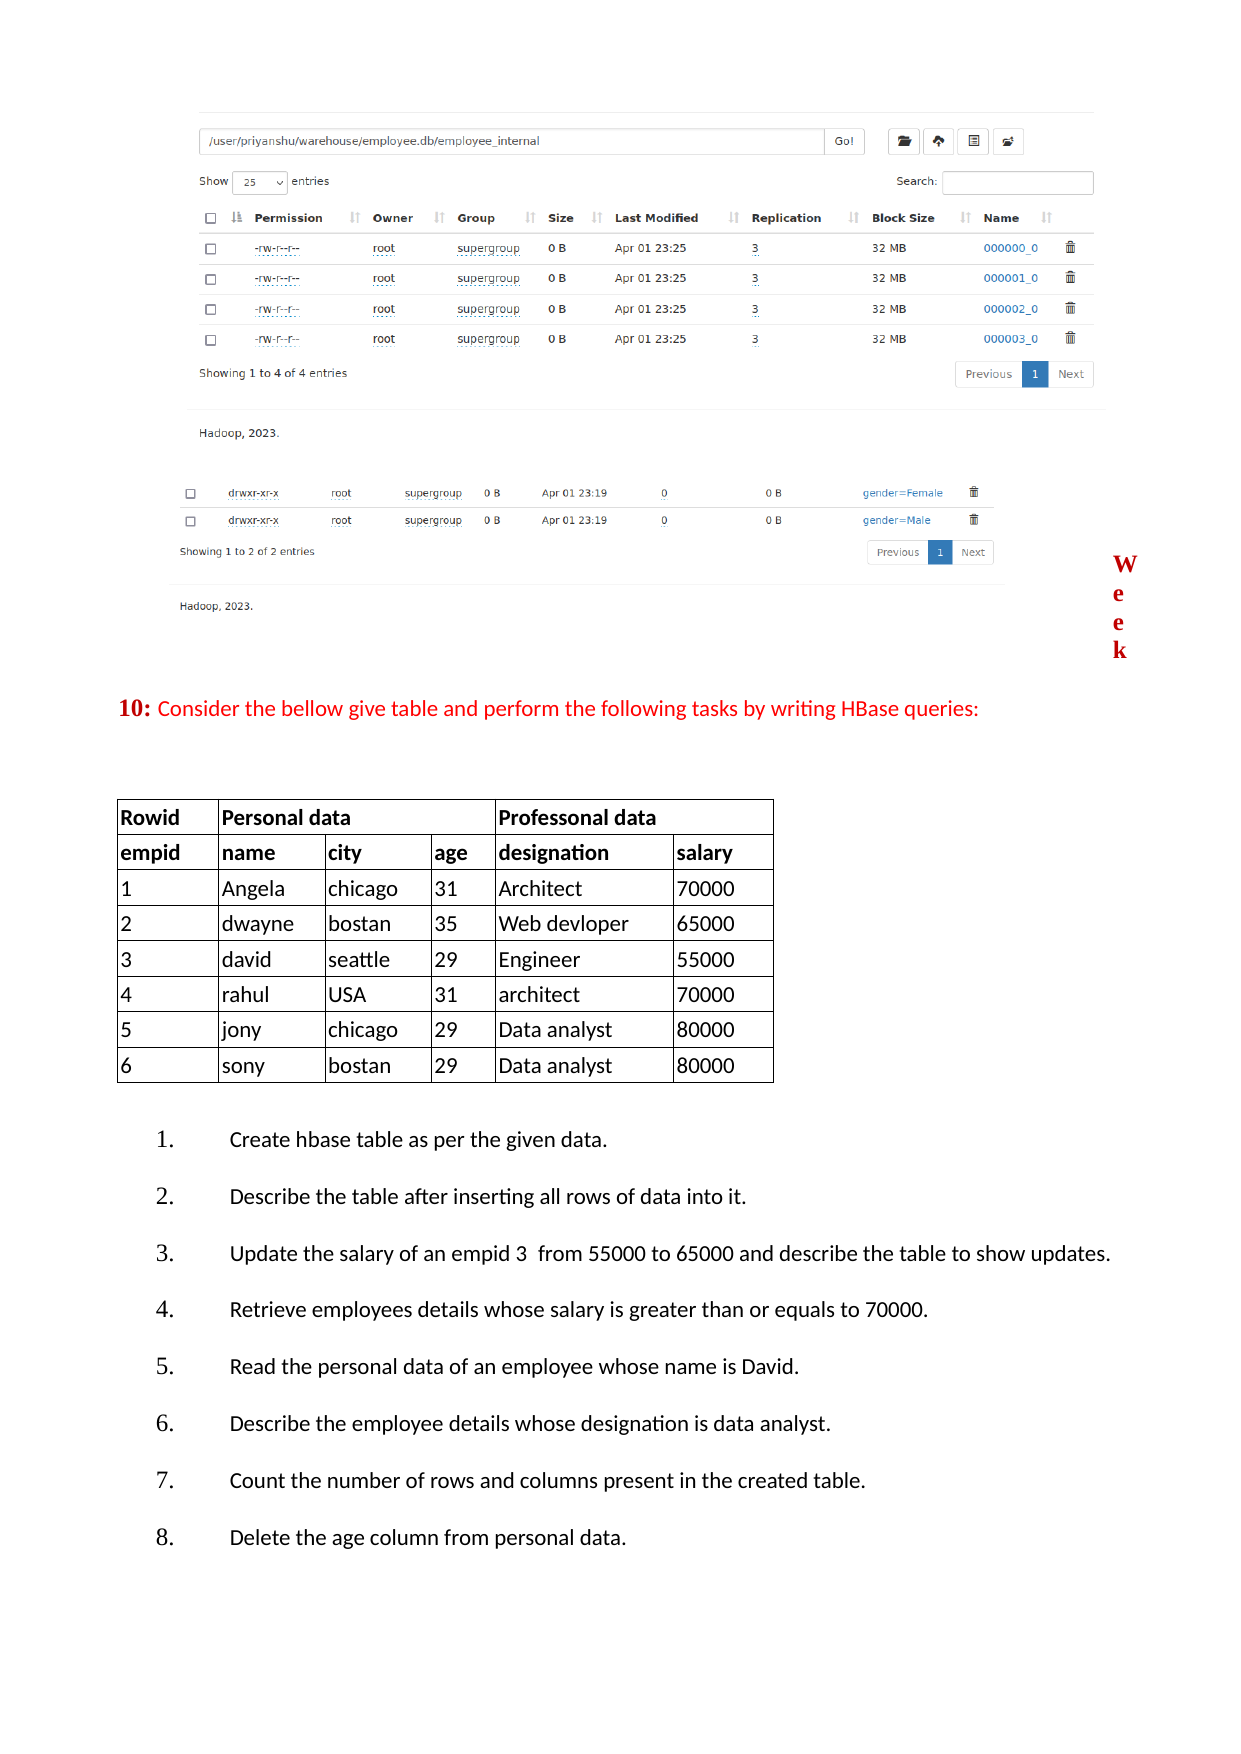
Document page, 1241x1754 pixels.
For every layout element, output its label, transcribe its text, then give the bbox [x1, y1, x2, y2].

table_cell Engineer [496, 941, 673, 976]
table_cell USA [326, 977, 431, 1011]
list Retrieve employees details whose salary is greater than or equals to 70000. [156, 1281, 1122, 1324]
table_cell 29 [432, 941, 495, 976]
table_cell 80000 [674, 1048, 773, 1082]
table_cell architect [496, 977, 673, 1011]
table_cell 29 [432, 1012, 495, 1046]
list Count the number of rows and columns present in the created table. [156, 1452, 1122, 1494]
table_cell Web devloper [496, 906, 673, 940]
table_cell rahul [219, 977, 325, 1011]
table_cell 29 [432, 1048, 495, 1082]
table_cell 1 [118, 870, 218, 905]
table_cell bostan [326, 906, 431, 940]
table_cell 3 [118, 941, 218, 976]
table_cell name [219, 835, 325, 869]
table_cell designation [496, 835, 673, 869]
table_header Personal data [219, 800, 495, 834]
table_cell sony [219, 1048, 325, 1082]
list Read the personal data of an employee whose name is David. [156, 1338, 1122, 1380]
table_cell 4 [118, 977, 218, 1011]
table_cell 2 [118, 906, 218, 940]
table_cell chicago [326, 870, 431, 905]
table_cell 80000 [674, 1012, 773, 1046]
table_cell age [432, 835, 495, 869]
list Delete the age column from personal data. [156, 1508, 1122, 1551]
table_cell 31 [432, 870, 495, 905]
table_cell dwayne [219, 906, 325, 940]
table_cell Data analyst [496, 1012, 673, 1046]
list Describe the employee details whose designation is data analyst. [156, 1395, 1122, 1437]
text Week 10: Consider the bellow give table and perform the following tasks by writing HBase queries: [118, 653, 1122, 722]
table_cell bostan [326, 1048, 431, 1082]
table_cell Architect [496, 870, 673, 905]
table_cell city [326, 835, 431, 869]
list Update the salary of an empid 3 from 55000 to 65000 and describe the table to show updates. [156, 1225, 1122, 1267]
table_cell jony [219, 1012, 325, 1046]
table_cell Angela [219, 870, 325, 905]
table_cell 31 [432, 977, 495, 1011]
list Describe the table after inserting all rows of data into it. [156, 1168, 1122, 1210]
table_cell Data analyst [496, 1048, 673, 1082]
table_cell chicago [326, 1012, 431, 1046]
table_cell 65000 [674, 906, 773, 940]
table_cell 70000 [674, 870, 773, 905]
table_header Professonal data [496, 800, 773, 834]
table_cell david [219, 941, 325, 976]
table_cell 70000 [674, 977, 773, 1011]
table_header Rowid [118, 800, 218, 834]
table_cell empid [118, 835, 218, 869]
table_cell 55000 [674, 941, 773, 976]
table_cell seattle [326, 941, 431, 976]
table_cell 35 [432, 906, 495, 940]
table_cell salary [674, 835, 773, 869]
table_cell 6 [118, 1048, 218, 1082]
table_cell 5 [118, 1012, 218, 1046]
list Create hbase table as per the given data. [156, 1111, 1122, 1153]
